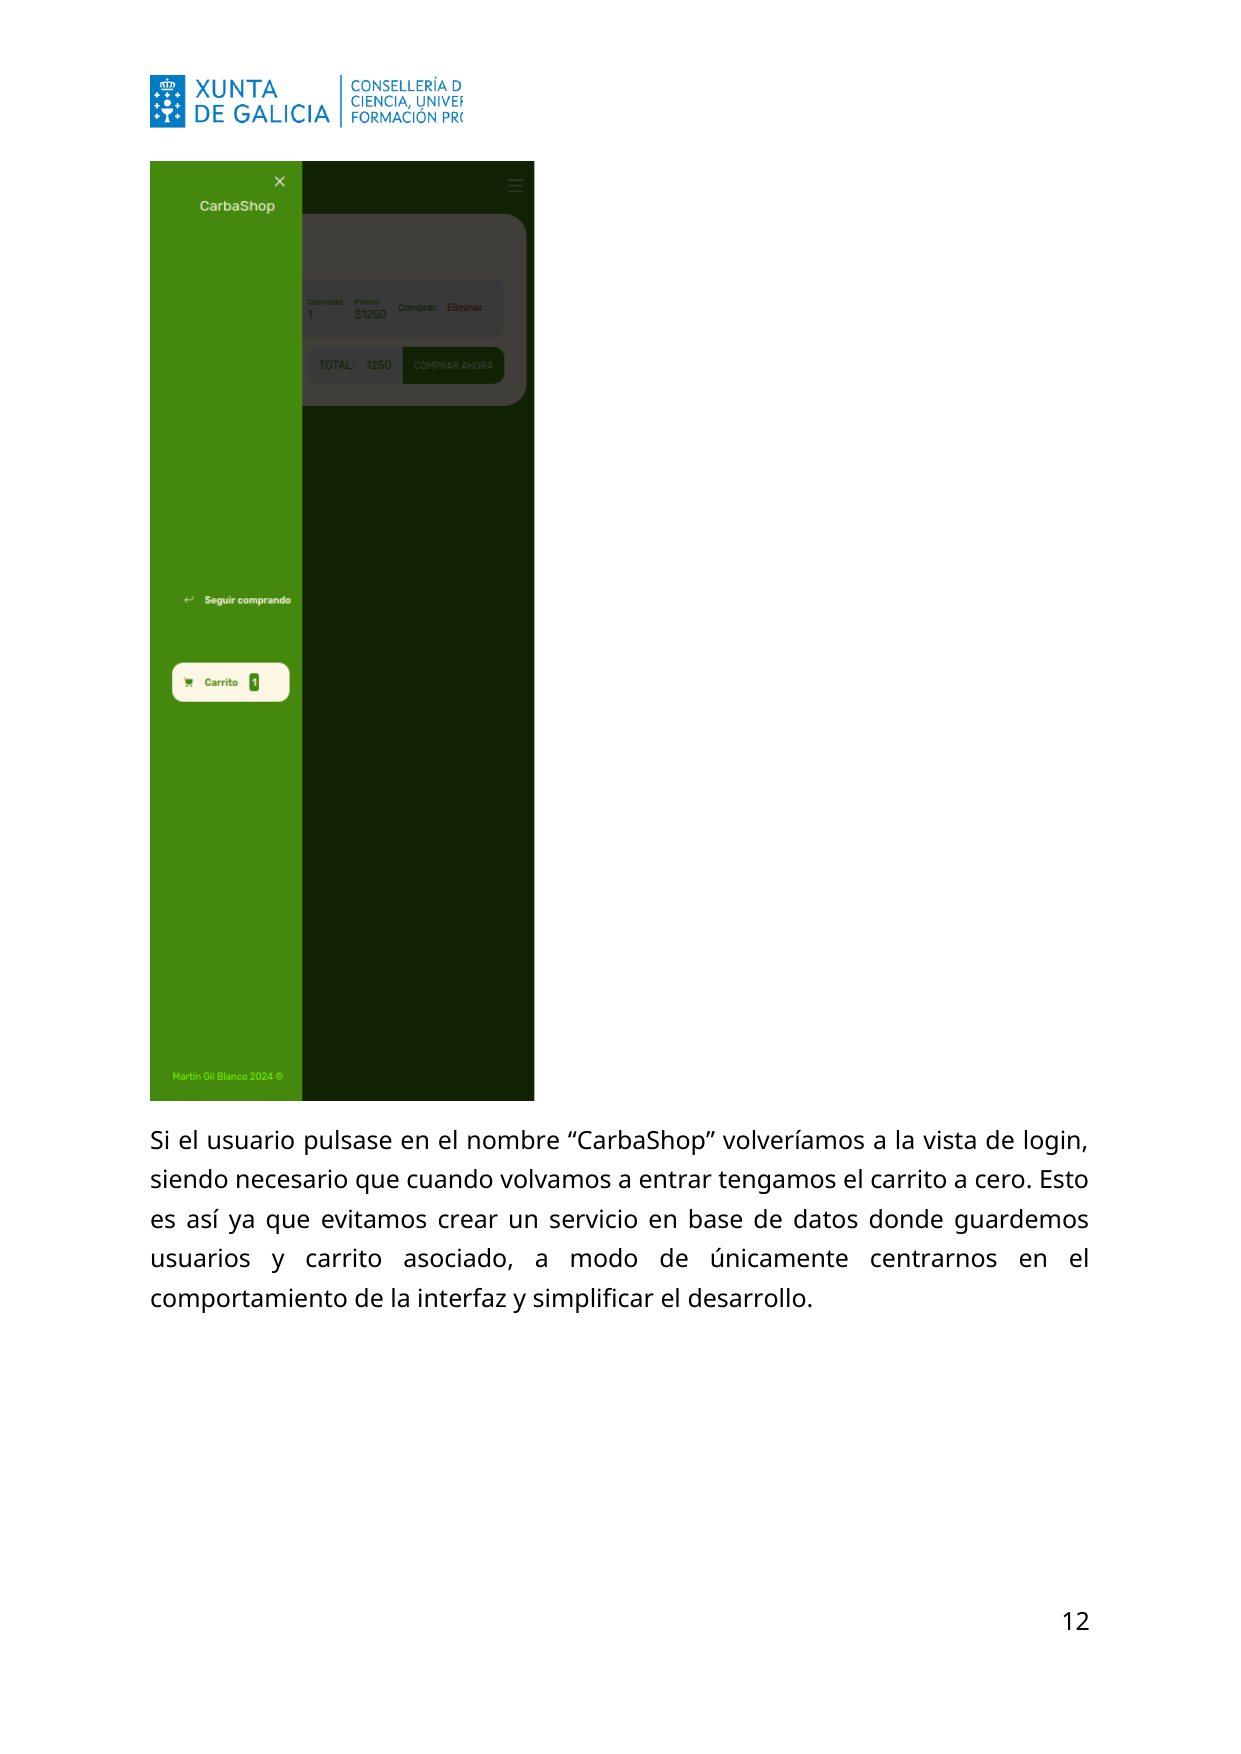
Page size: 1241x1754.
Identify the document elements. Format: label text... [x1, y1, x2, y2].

text Si el usuario pulsase en el nombre “CarbaShop” volveríamos a la vista de login, siendo necesario que cuando volvamos a entrar tengamos el carrito a cero. Esto es así ya que evitamos crear un servicio en base de datos donde guardemos usuarios y carrito asociado, a modo de únicamente centrarnos en el comportamiento de la interfaz y simplificar el desarrollo. [150, 1122, 1090, 1314]
